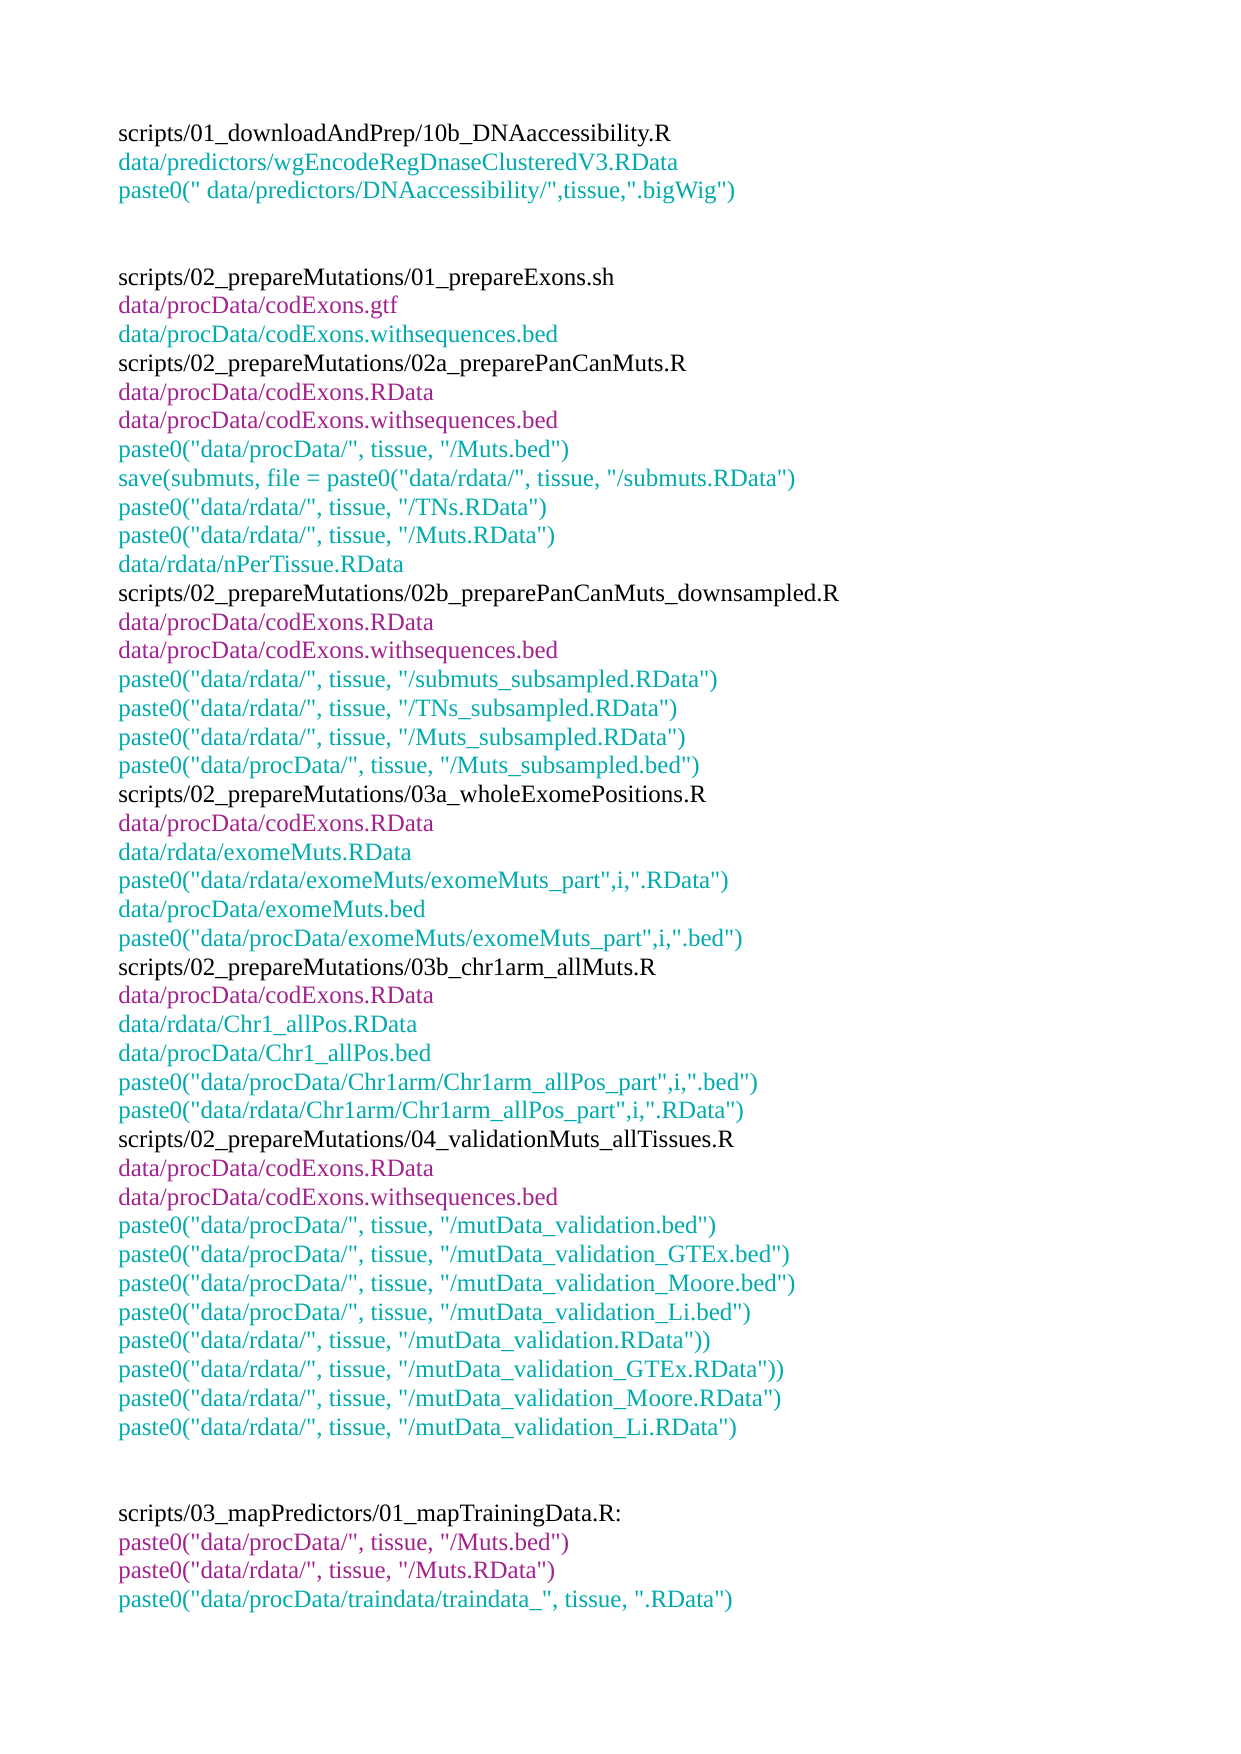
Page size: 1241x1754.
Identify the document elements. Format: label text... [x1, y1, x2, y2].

text paste0("data/rdata/", tissue, "/mutData_validation.RData")) [118, 1326, 1122, 1354]
text data/procData/codExons.withsequences.bed [118, 636, 1122, 664]
text data/procData/codExons.RData [118, 377, 1122, 406]
text paste0(" data/predictors/DNAaccessibility/",tissue,".bigWig") [118, 176, 1122, 204]
text scripts/01_downloadAndPrep/10b_DNAaccessibility.R [118, 118, 1122, 147]
text scripts/03_mapPredictors/01_mapTrainingData.R: [118, 1498, 1122, 1527]
text paste0("data/rdata/", tissue, "/submuts_subsampled.RData") [118, 664, 1122, 693]
text data/procData/codExons.gtf [118, 291, 1122, 319]
text scripts/02_prepareMutations/03b_chr1arm_allMuts.R [118, 952, 1122, 981]
text data/procData/exomeMuts.bed [118, 894, 1122, 923]
text paste0("data/rdata/", tissue, "/TNs.RData") [118, 492, 1122, 521]
text data/procData/codExons.RData [118, 981, 1122, 1009]
text data/procData/codExons.withsequences.bed [118, 1182, 1122, 1211]
text data/rdata/Chr1_allPos.RData [118, 1009, 1122, 1038]
text paste0("data/rdata/", tissue, "/Muts.RData") [118, 521, 1122, 549]
text data/procData/Chr1_allPos.bed [118, 1038, 1122, 1067]
text paste0("data/procData/", tissue, "/Muts_subsampled.bed") [118, 751, 1122, 779]
text paste0("data/rdata/", tissue, "/mutData_validation_GTEx.RData")) [118, 1354, 1122, 1383]
text paste0("data/procData/", tissue, "/mutData_validation_Moore.bed") [118, 1268, 1122, 1297]
text scripts/02_prepareMutations/01_prepareExons.sh [118, 262, 1122, 291]
text paste0("data/rdata/", tissue, "/mutData_validation_Li.RData") [118, 1412, 1122, 1441]
text scripts/02_prepareMutations/04_validationMuts_allTissues.R [118, 1124, 1122, 1153]
text paste0("data/procData/exomeMuts/exomeMuts_part",i,".bed") [118, 923, 1122, 952]
text paste0("data/rdata/Chr1arm/Chr1arm_allPos_part",i,".RData") [118, 1096, 1122, 1124]
text paste0("data/procData/", tissue, "/mutData_validation_Li.bed") [118, 1297, 1122, 1326]
text scripts/02_prepareMutations/02b_preparePanCanMuts_downsampled.R [118, 578, 1122, 607]
text data/rdata/exomeMuts.RData [118, 837, 1122, 866]
text data/procData/codExons.withsequences.bed [118, 319, 1122, 348]
text data/procData/codExons.RData [118, 808, 1122, 837]
text paste0("data/procData/", tissue, "/mutData_validation.bed") [118, 1211, 1122, 1239]
text paste0("data/procData/", tissue, "/Muts.bed") [118, 434, 1122, 463]
text data/procData/codExons.RData [118, 607, 1122, 636]
text save(submuts, file = paste0("data/rdata/", tissue, "/submuts.RData") [118, 463, 1122, 492]
text data/rdata/nPerTissue.RData [118, 549, 1122, 578]
text scripts/02_prepareMutations/03a_wholeExomePositions.R [118, 779, 1122, 808]
text paste0("data/rdata/exomeMuts/exomeMuts_part",i,".RData") [118, 866, 1122, 894]
text data/procData/codExons.withsequences.bed [118, 406, 1122, 434]
text paste0("data/rdata/", tissue, "/TNs_subsampled.RData") [118, 693, 1122, 722]
text data/procData/codExons.RData [118, 1153, 1122, 1182]
text paste0("data/procData/traindata/traindata_", tissue, ".RData") [118, 1584, 1122, 1613]
text scripts/02_prepareMutations/02a_preparePanCanMuts.R [118, 348, 1122, 377]
text paste0("data/procData/Chr1arm/Chr1arm_allPos_part",i,".bed") [118, 1067, 1122, 1096]
text data/predictors/wgEncodeRegDnaseClusteredV3.RData [118, 147, 1122, 176]
text paste0("data/procData/", tissue, "/mutData_validation_GTEx.bed") [118, 1239, 1122, 1268]
text paste0("data/procData/", tissue, "/Muts.bed") [118, 1527, 1122, 1556]
text paste0("data/rdata/", tissue, "/mutData_validation_Moore.RData") [118, 1383, 1122, 1412]
text paste0("data/rdata/", tissue, "/Muts.RData") [118, 1556, 1122, 1584]
text paste0("data/rdata/", tissue, "/Muts_subsampled.RData") [118, 722, 1122, 751]
